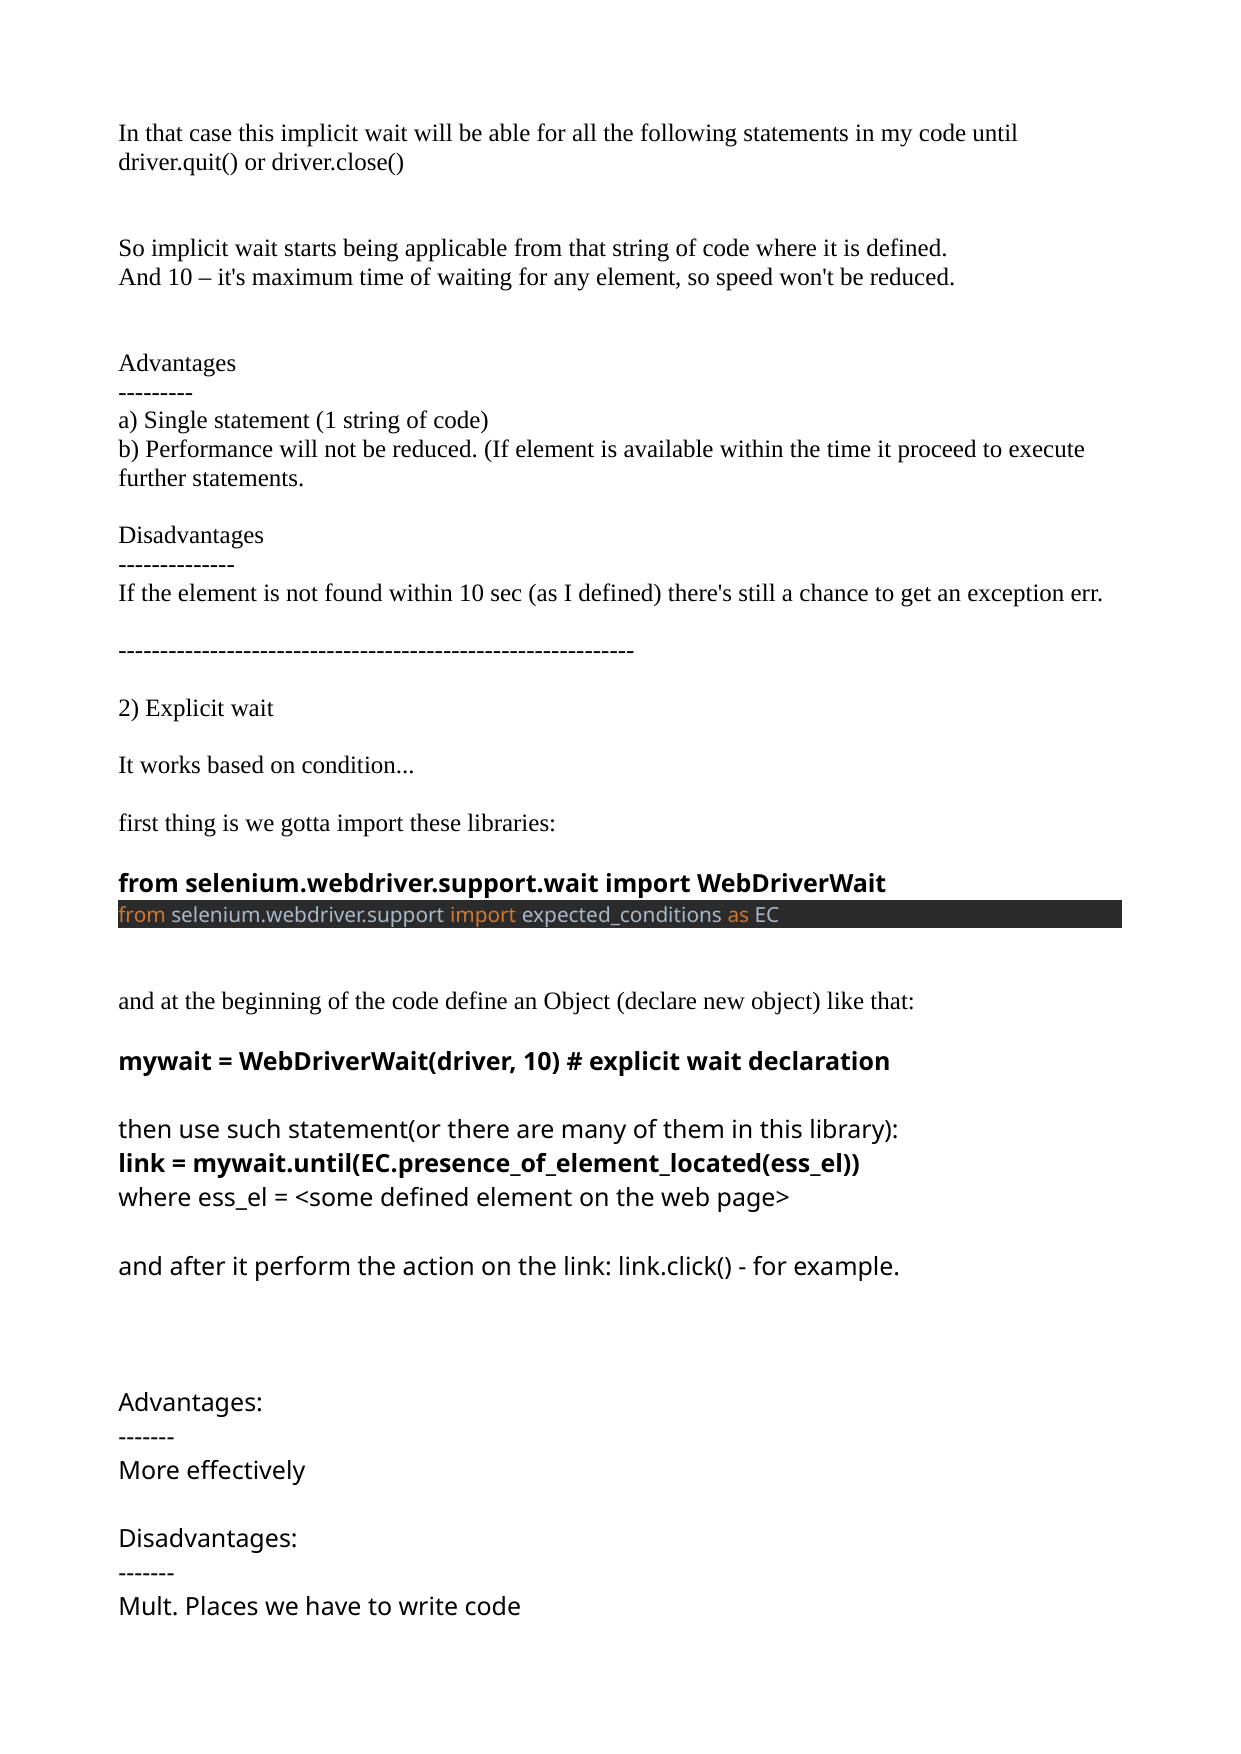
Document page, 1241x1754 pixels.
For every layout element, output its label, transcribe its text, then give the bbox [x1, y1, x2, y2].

text then use such statement(or there are many of them in this library): link = mywait.until(EC.presence_of_element_located(ess_el)) where ess_el = <some defined element on the web page> and after it perform the action on the link: link.click() - for example. Advantages: [118, 1112, 1122, 1418]
text Advantages [118, 348, 1122, 377]
text -------------------------------------------------------------- 2) Explicit wait [118, 636, 1122, 722]
text -------------- If the element is not found within 10 sec (as I defined) there's still a chance to get an exception err. [118, 549, 1122, 607]
text It works based on condition... first thing is we gotta import these libraries: [118, 751, 1122, 866]
text In that case this implicit wait will be able for all the following statements in my code until driver.quit() or driver.close() [118, 118, 1122, 176]
text So implicit wait starts being applicable from that string of code where it is defined. And 10 – it's maximum time of waiting for any element, so speed won't be reduced. [118, 176, 1122, 291]
text from selenium.webdriver.support import expected_conditions as EC [118, 900, 1122, 928]
text and at the beginning of the code define an Object (declare new object) like that: mywait = WebDriverWait(driver, 10) # explicit wait declaration [118, 958, 1122, 1078]
text --------- [118, 377, 1122, 406]
text More effectively Disadvantages: ------- Mult. Places we have to write code [118, 1453, 1122, 1623]
text from selenium.webdriver.support.wait import WebDriverWait [118, 866, 1122, 900]
text ------- [118, 1418, 1122, 1453]
text a) Single statement (1 string of code) b) Performance will not be reduced. (If element is available within the time it proceed to execute further statements. Disadvantages [118, 406, 1122, 549]
